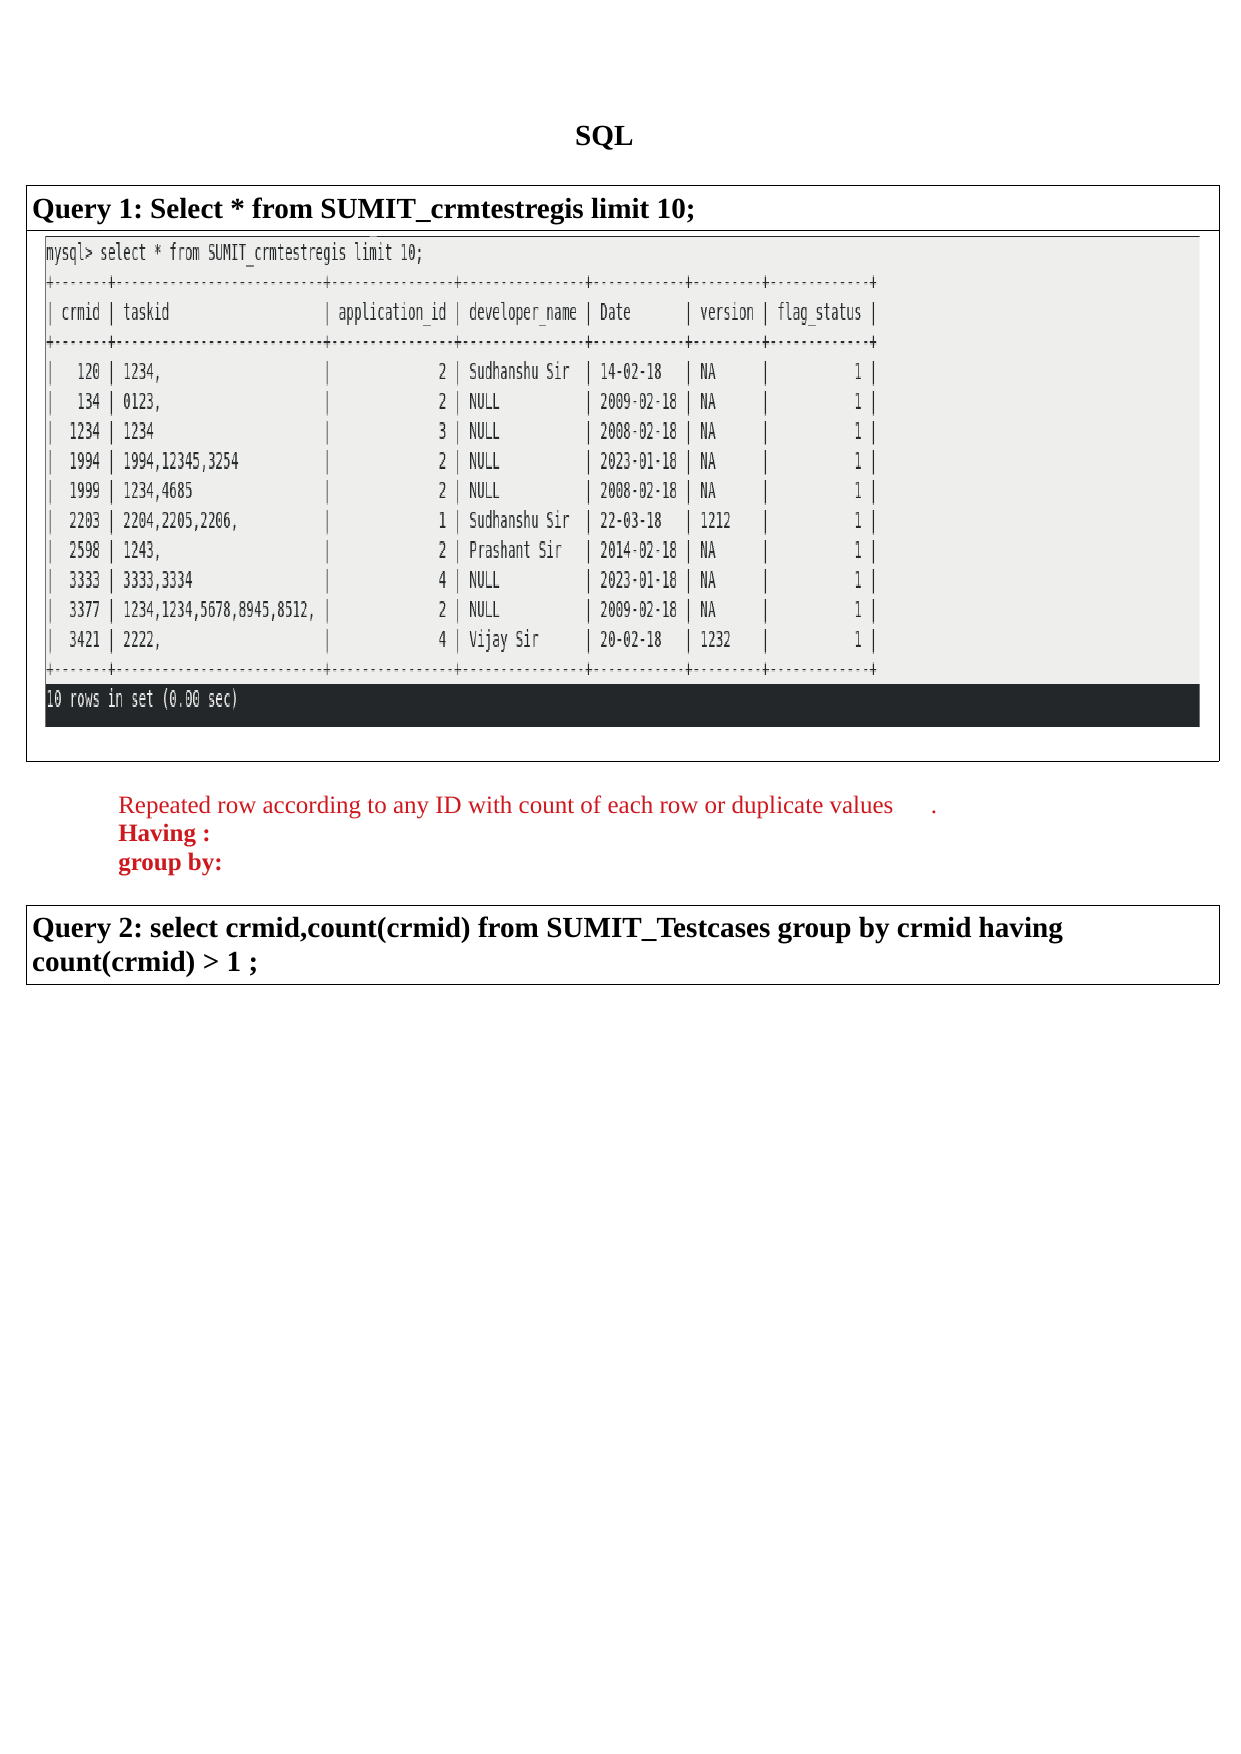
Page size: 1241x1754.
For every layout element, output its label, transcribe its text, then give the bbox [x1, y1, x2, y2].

table_header Query 1: Select * from SUMIT_crmtestregis limit 10; [27, 186, 1219, 230]
picture [45, 236, 1200, 727]
text SQL [118, 118, 1122, 152]
text Repeated row according to any ID with count of each row or duplicate values . [118, 790, 1122, 818]
text Having : [118, 818, 1122, 847]
table_cell [27, 231, 1219, 761]
table_header Query 2: select crmid,count(crmid) from SUMIT_Testcases group by crmid having count(crmid) > 1 ; [27, 906, 1219, 983]
text group by: [118, 847, 1122, 876]
